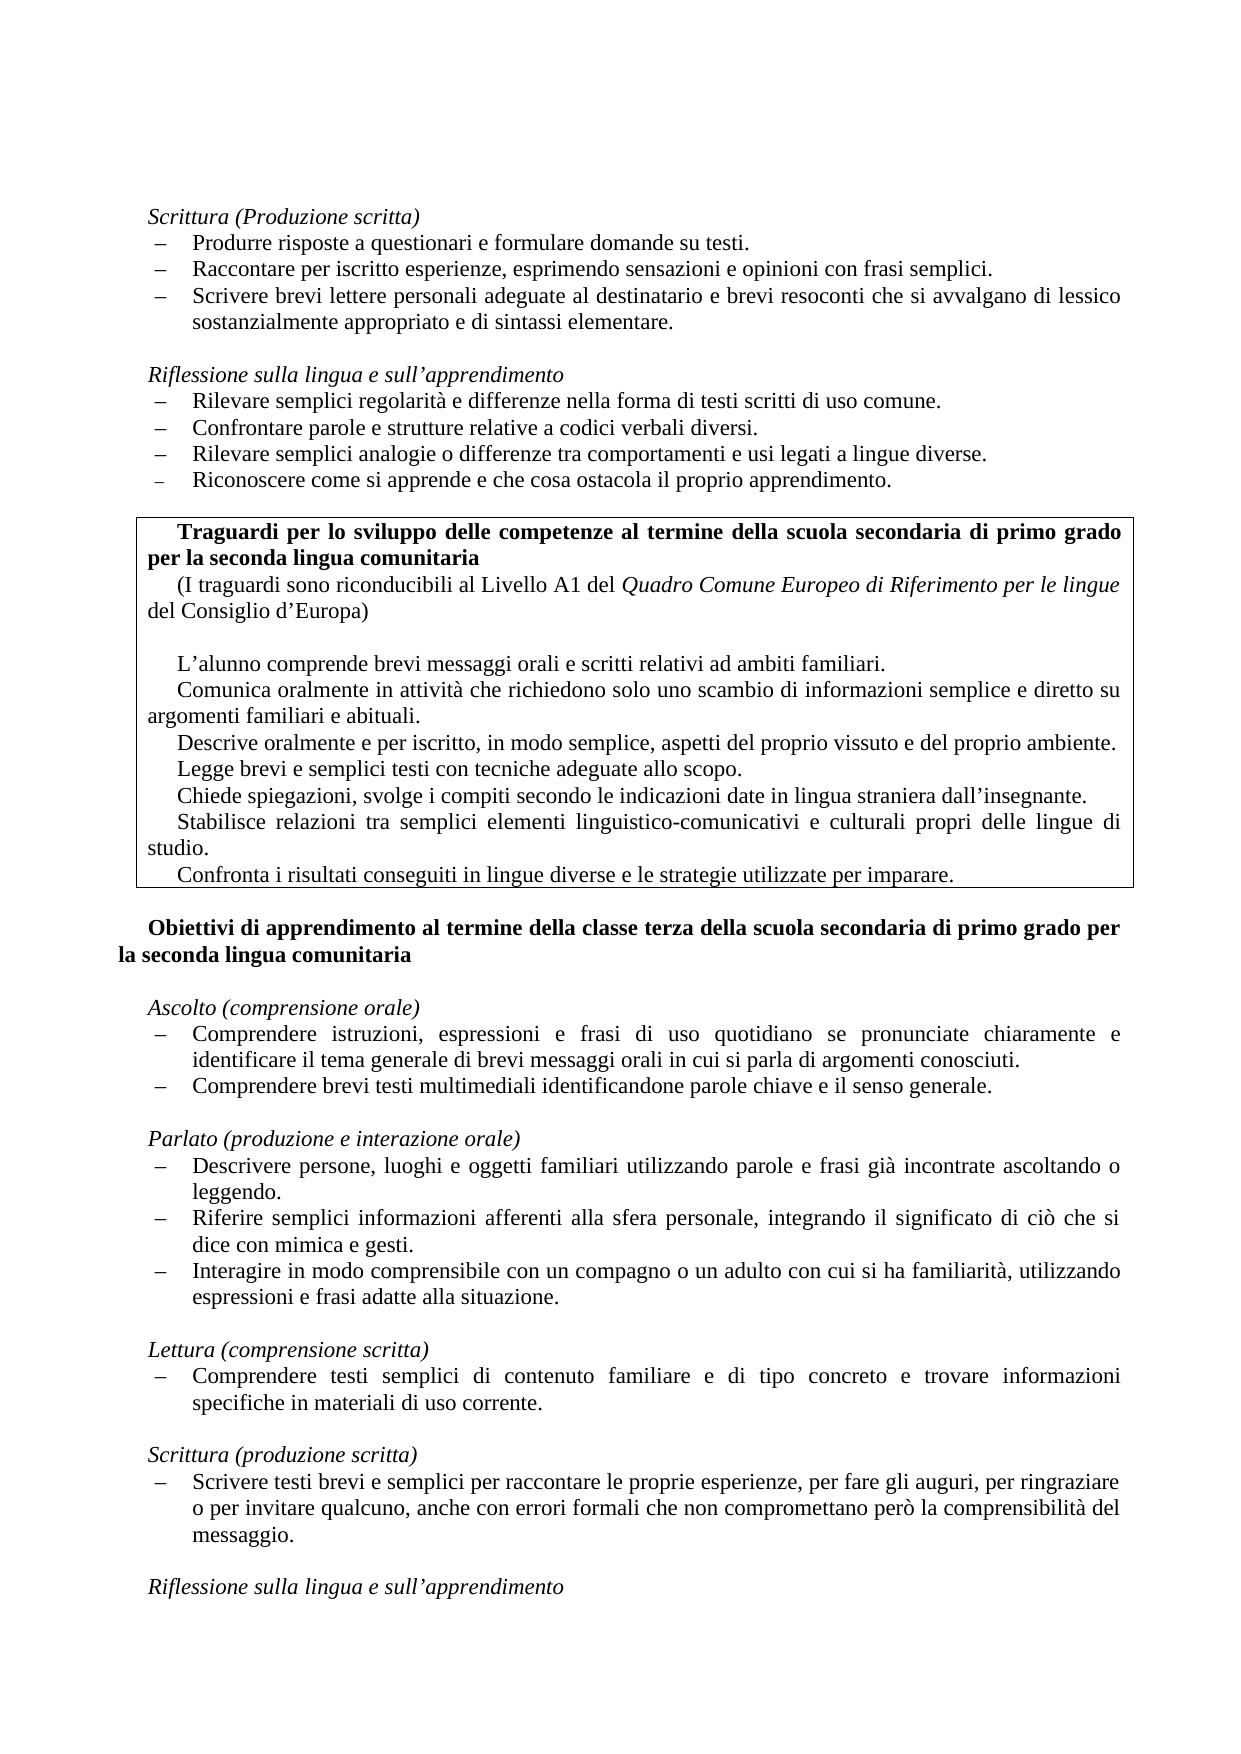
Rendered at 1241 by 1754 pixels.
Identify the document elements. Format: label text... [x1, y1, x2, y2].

list Descrivere persone, luoghi e oggetti familiari utilizzando parole e frasi già incontrate ascoltando o leggendo. [154, 1152, 1122, 1204]
text Ascolto (comprensione orale) [118, 993, 1122, 1020]
text Parlato (produzione e interazione orale) [118, 1125, 1122, 1152]
table_header Traguardi per lo sviluppo delle competenze al termine della scuola secondaria di primo grado per la seconda lingua comunitaria (I traguardi sono riconducibili al Livello A1 del Quadro Comune Europeo di Riferimento per le lingue del Consiglio d’Europa) L’alunno comprende brevi messaggi orali e scritti relativi ad ambiti familiari. Comunica oralmente in attività che richiedono solo uno scambio di informazioni semplice e diretto su argomenti familiari e abituali. Descrive oralmente e per iscritto, in modo semplice, aspetti del proprio vissuto e del proprio ambiente. Legge brevi e semplici testi con tecniche adeguate allo scopo. Chiede spiegazioni, svolge i compiti secondo le indicazioni date in lingua straniera dall’insegnante. Stabilisce relazioni tra semplici elementi linguistico-comunicativi e culturali propri delle lingue di studio. Confronta i risultati conseguiti in lingue diverse e le strategie utilizzate per imparare. [137, 518, 1133, 887]
list Scrivere brevi lettere personali adeguate al destinatario e brevi resoconti che si avvalgano di lessico sostanzialmente appropriato e di sintassi elementare. [154, 282, 1122, 334]
list Riferire semplici informazioni afferenti alla sfera personale, integrando il significato di ciò che si dice con mimica e gesti. [154, 1204, 1122, 1257]
list Comprendere testi semplici di contenuto familiare e di tipo concreto e trovare informazioni specifiche in materiali di uso corrente. [154, 1362, 1122, 1415]
text Scrittura (Produzione scritta) [118, 203, 1122, 229]
text Obiettivi di apprendimento al termine della classe terza della scuola secondaria di primo grado per la seconda lingua comunitaria [118, 914, 1122, 967]
text Lettura (comprensione scritta) [118, 1336, 1122, 1362]
list Raccontare per iscritto esperienze, esprimendo sensazioni e opinioni con frasi semplici. [154, 255, 1122, 282]
text Riflessione sulla lingua e sull’apprendimento [118, 361, 1122, 387]
list Rilevare semplici analogie o differenze tra comportamenti e usi legati a lingue diverse. [154, 440, 1122, 466]
list Confrontare parole e strutture relative a codici verbali diversi. [154, 413, 1122, 440]
list Rilevare semplici regolarità e differenze nella forma di testi scritti di uso comune. [154, 387, 1122, 413]
list Comprendere brevi testi multimediali identificandone parole chiave e il senso generale. [154, 1073, 1122, 1099]
list Scrivere testi brevi e semplici per raccontare le proprie esperienze, per fare gli auguri, per ringraziare o per invitare qualcuno, anche con errori formali che non compromettano però la comprensibilità del messaggio. [154, 1468, 1122, 1547]
list Comprendere istruzioni, espressioni e frasi di uso quotidiano se pronunciate chiaramente e identificare il tema generale di brevi messaggi orali in cui si parla di argomenti conosciuti. [154, 1020, 1122, 1073]
list Interagire in modo comprensibile con un compagno o un adulto con cui si ha familiarità, utilizzando espressioni e frasi adatte alla situazione. [154, 1257, 1122, 1310]
text Scrittura (produzione scritta) [118, 1442, 1122, 1468]
list Riconoscere come si apprende e che cosa ostacola il proprio apprendimento. [154, 466, 1122, 493]
text Riflessione sulla lingua e sull’apprendimento [118, 1573, 1122, 1600]
list Produrre risposte a questionari e formulare domande su testi. [154, 229, 1122, 255]
